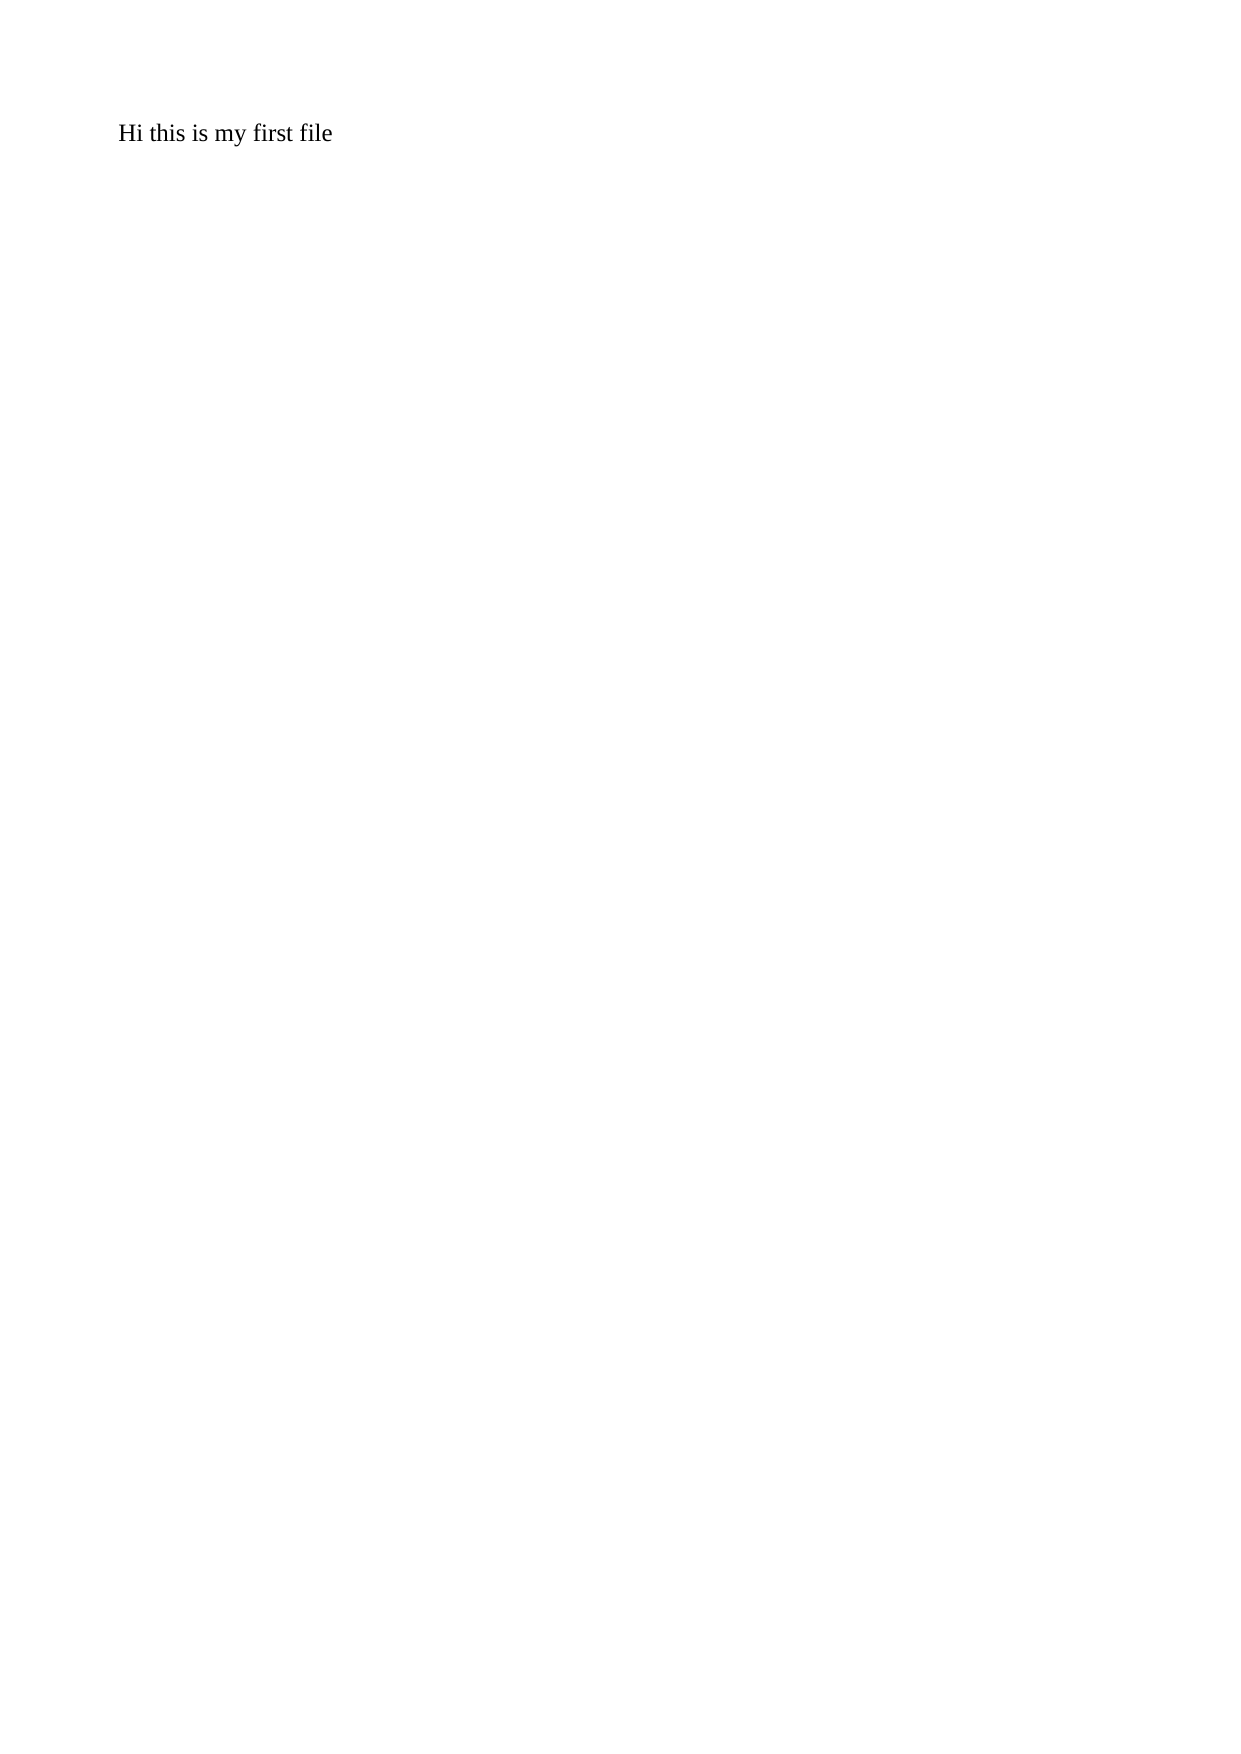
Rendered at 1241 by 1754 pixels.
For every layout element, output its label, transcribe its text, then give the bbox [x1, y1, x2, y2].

text Hi this is my first file [118, 118, 1122, 147]
